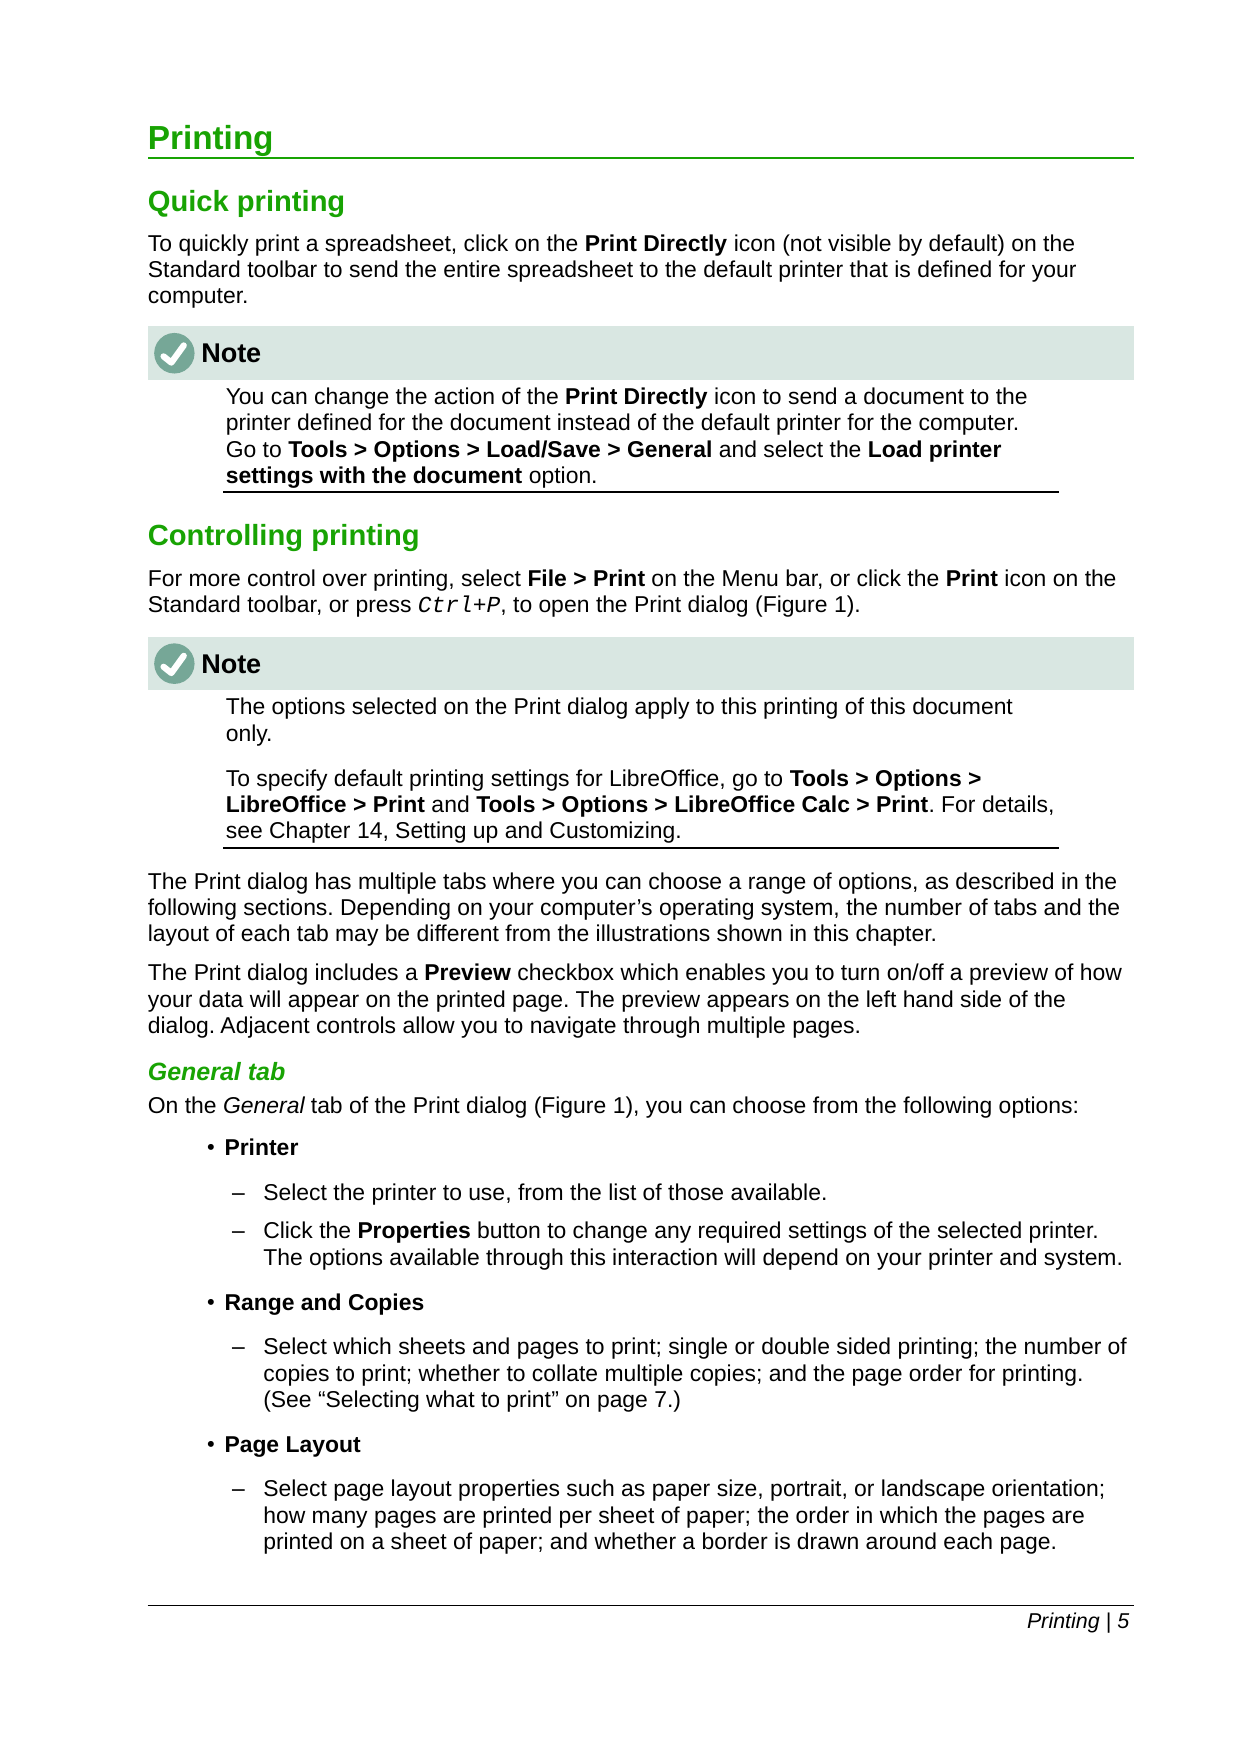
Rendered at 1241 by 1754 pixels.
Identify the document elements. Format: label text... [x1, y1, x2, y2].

text The Print dialog includes a Preview checkbox which enables you to turn on/off a preview of how your data will appear on the printed page. The preview appears on the left hand side of the dialog. Adjacent controls allow you to navigate through multiple pages. [148, 959, 1134, 1038]
subtitle Note [148, 326, 1134, 380]
text The Print dialog has multiple tabs where you can choose a range of options, as described in the following sections. Depending on your computer’s operating system, the number of tabs and the layout of each tab may be different from the illustrations shown in this chapter. [148, 868, 1134, 947]
list Select which sheets and pages to print; single or double sided printing; the number of copies to print; whether to collate multiple copies; and the page order for printing. (See “Selecting what to print” on page 7.) [229, 1330, 1134, 1415]
text The options selected on the Print dialog apply to this printing of this document only. [223, 690, 1059, 746]
subtitle Note [148, 637, 1134, 690]
list Select the printer to use, from the list of those available. [229, 1176, 1134, 1205]
list Click the Properties button to change any required settings of the selected printer. The options available through this interaction will depend on your printer and system. [229, 1214, 1134, 1273]
subtitle Controlling printing [148, 518, 1134, 552]
subtitle General tab [148, 1057, 1134, 1086]
list Select page layout properties such as paper size, portrait, or landscape orientation; how many pages are printed per sheet of paper; the order in which the pages are printed on a sheet of paper; and whether a border is drawn around each page. [229, 1472, 1134, 1557]
subtitle Quick printing [148, 184, 1134, 217]
subtitle Printing [148, 118, 1134, 157]
list Page Layout [204, 1428, 1134, 1460]
list On the General tab of the Print dialog (Figure 1), you can choose from the following options: [148, 1092, 1134, 1118]
text You can change the action of the Print Directly icon to send a document to the printer defined for the document instead of the default printer for the computer. Go to Tools > Options > Load/Save > General and select the Load printer settings with the document option. [223, 380, 1059, 491]
text For more control over printing, select File > Print on the Menu bar, or click the Print icon on the Standard toolbar, or press Ctrl+P, to open the Print dialog (Figure 1). [148, 564, 1134, 619]
text To specify default printing settings for LibreOffice, go to Tools > Options > LibreOffice > Print and Tools > Options > LibreOffice Calc > Print. For details, see Chapter 14, Setting up and Customizing. [223, 762, 1059, 847]
text To quickly print a spreadsheet, click on the Print Directly icon (not visible by default) on the Standard toolbar to send the entire spreadsheet to the default printer that is defined for your computer. [148, 230, 1134, 309]
list Printer [204, 1131, 1134, 1163]
list Range and Copies [204, 1286, 1134, 1318]
